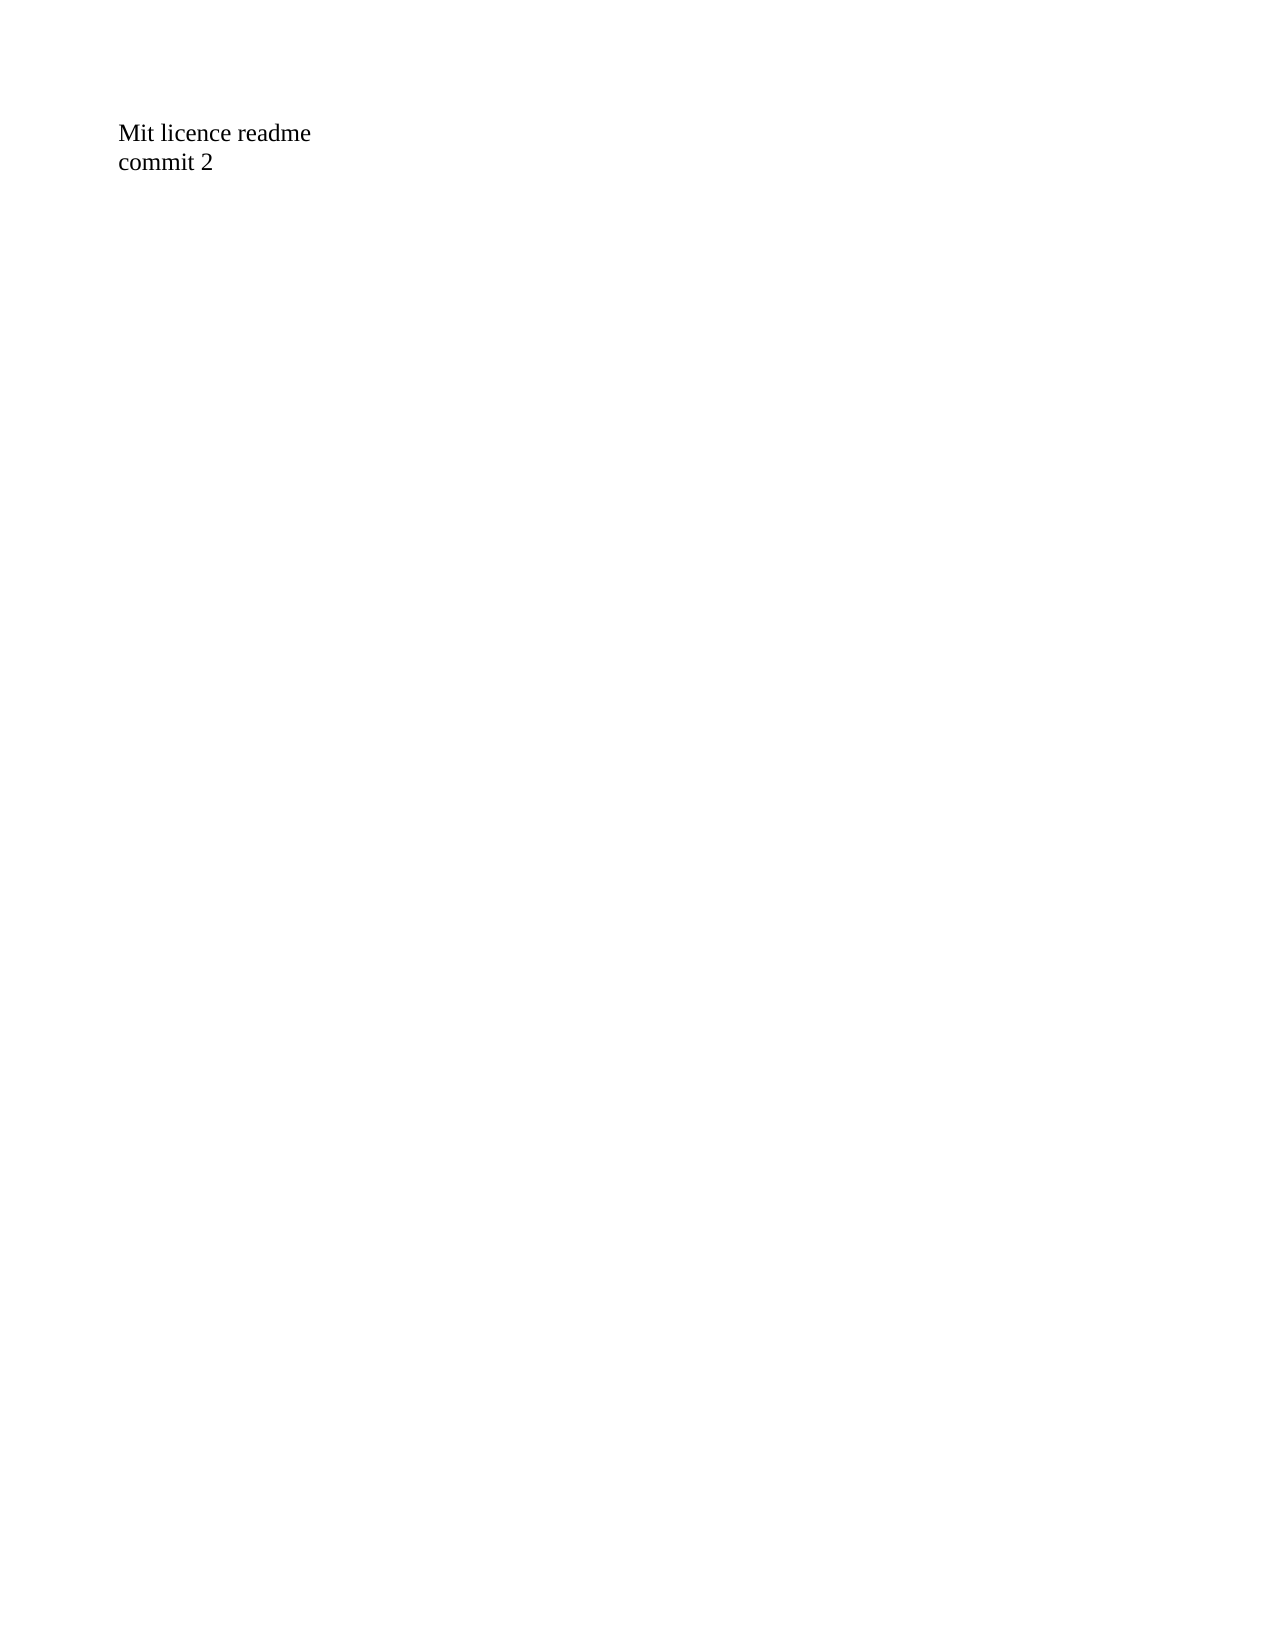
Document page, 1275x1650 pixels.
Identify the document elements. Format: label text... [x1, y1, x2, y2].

text commit 2 [118, 147, 1157, 176]
text Mit licence readme [118, 118, 1157, 147]
